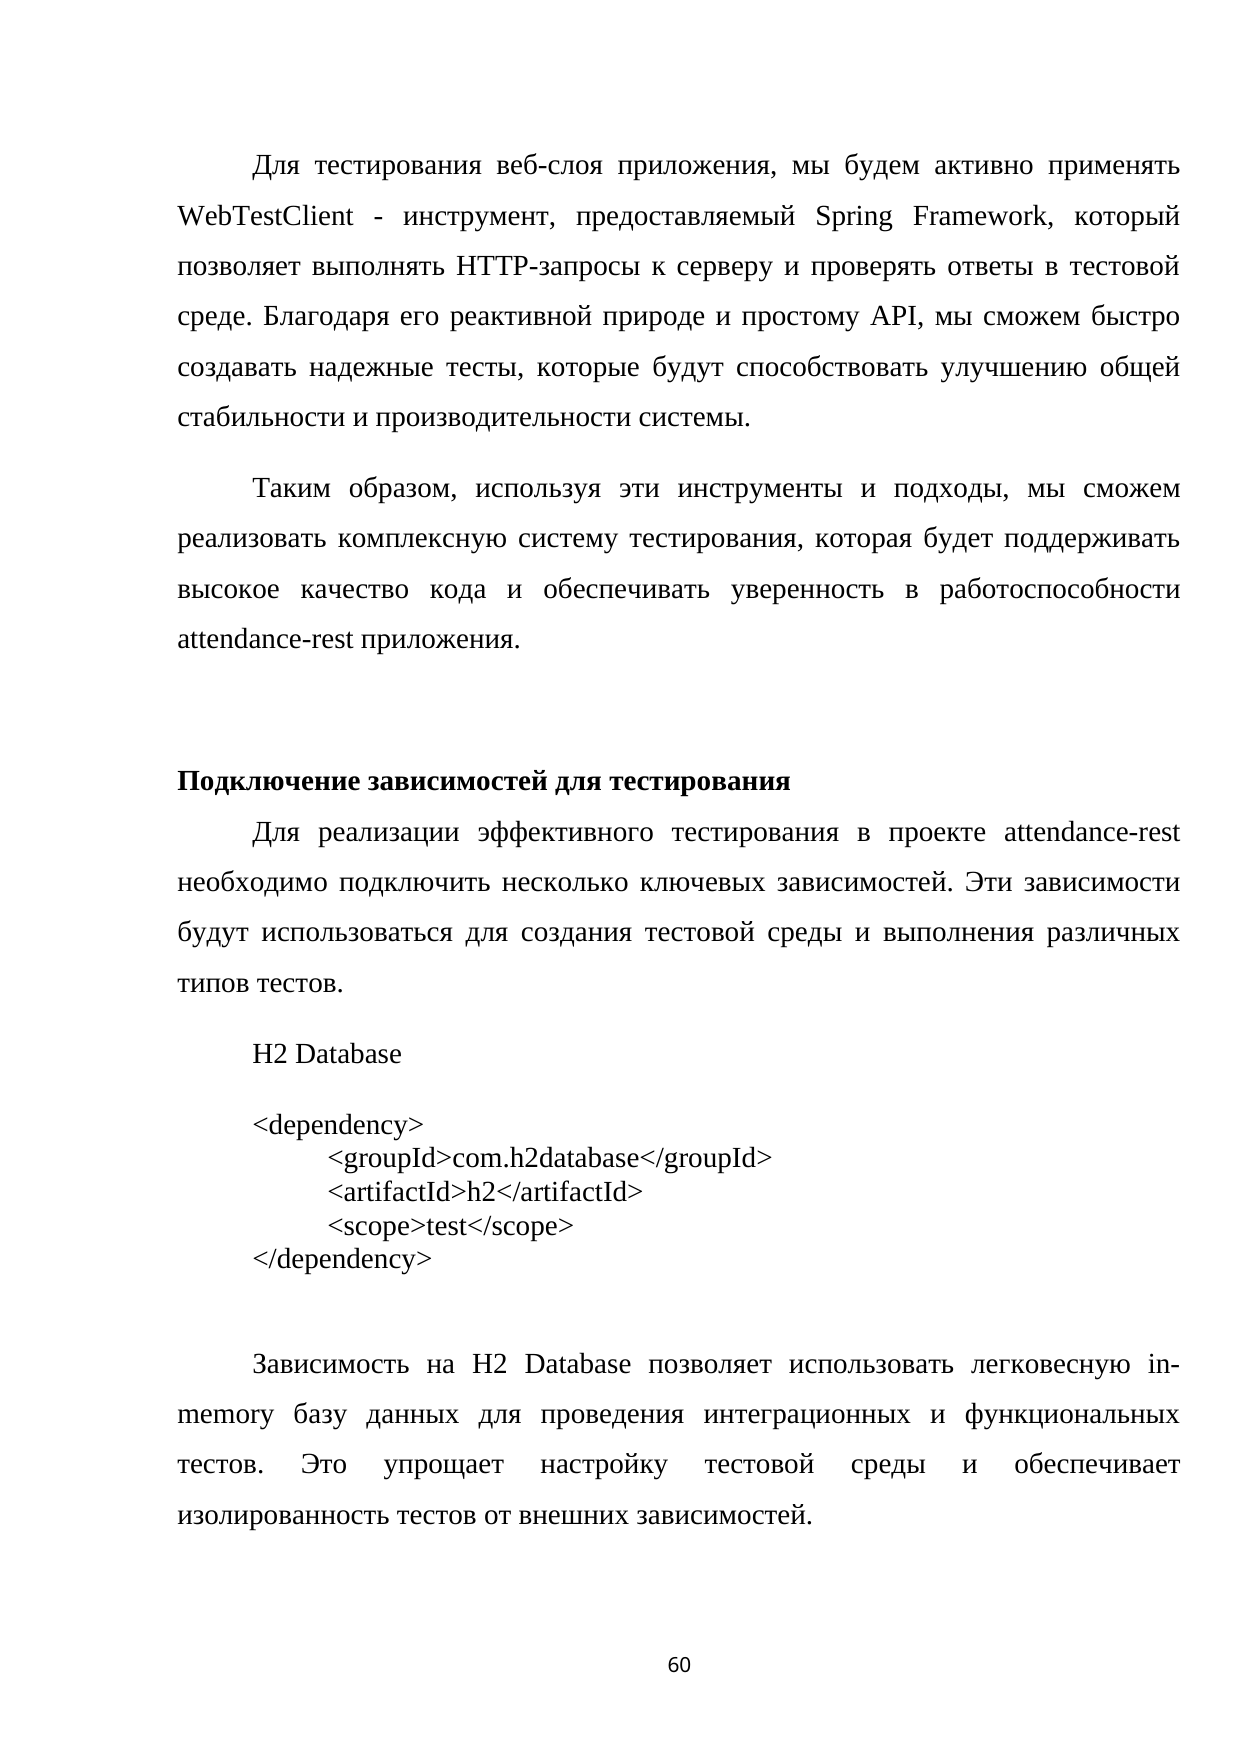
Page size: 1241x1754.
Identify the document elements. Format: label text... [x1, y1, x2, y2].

text Зависимость на H2 Database позволяет использовать легковесную in-memory базу данных для проведения интеграционных и функциональных тестов. Это упрощает настройку тестовой среды и обеспечивает изолированность тестов от внешних зависимостей. [177, 1346, 1181, 1530]
text <dependency> [177, 1107, 1181, 1141]
text Для реализации эффективного тестирования в проекте attendance-rest необходимо подключить несколько ключевых зависимостей. Эти зависимости будут использоваться для создания тестовой среды и выполнения различных типов тестов. [177, 814, 1181, 998]
text <groupId>com.h2database</groupId> [252, 1141, 1181, 1174]
text Таким образом, используя эти инструменты и подходы, мы сможем реализовать комплексную систему тестирования, которая будет поддерживать высокое качество кода и обеспечивать уверенность в работоспособности attendance-rest приложения. [177, 470, 1181, 655]
text <artifactId>h2</artifactId> [252, 1174, 1181, 1208]
text H2 Database [177, 1036, 1181, 1069]
text </dependency> [177, 1241, 1181, 1275]
subtitle Подключение зависимостей для тестирования [177, 763, 1181, 797]
text <scope>test</scope> [252, 1208, 1181, 1241]
text Для тестирования веб-слоя приложения, мы будем активно применять WebTestClient - инструмент, предоставляемый Spring Framework, который позволяет выполнять HTTP-запросы к серверу и проверять ответы в тестовой среде. Благодаря его реактивной природе и простому API, мы сможем быстро создавать надежные тесты, которые будут способствовать улучшению общей стабильности и производительности системы. [177, 147, 1181, 433]
